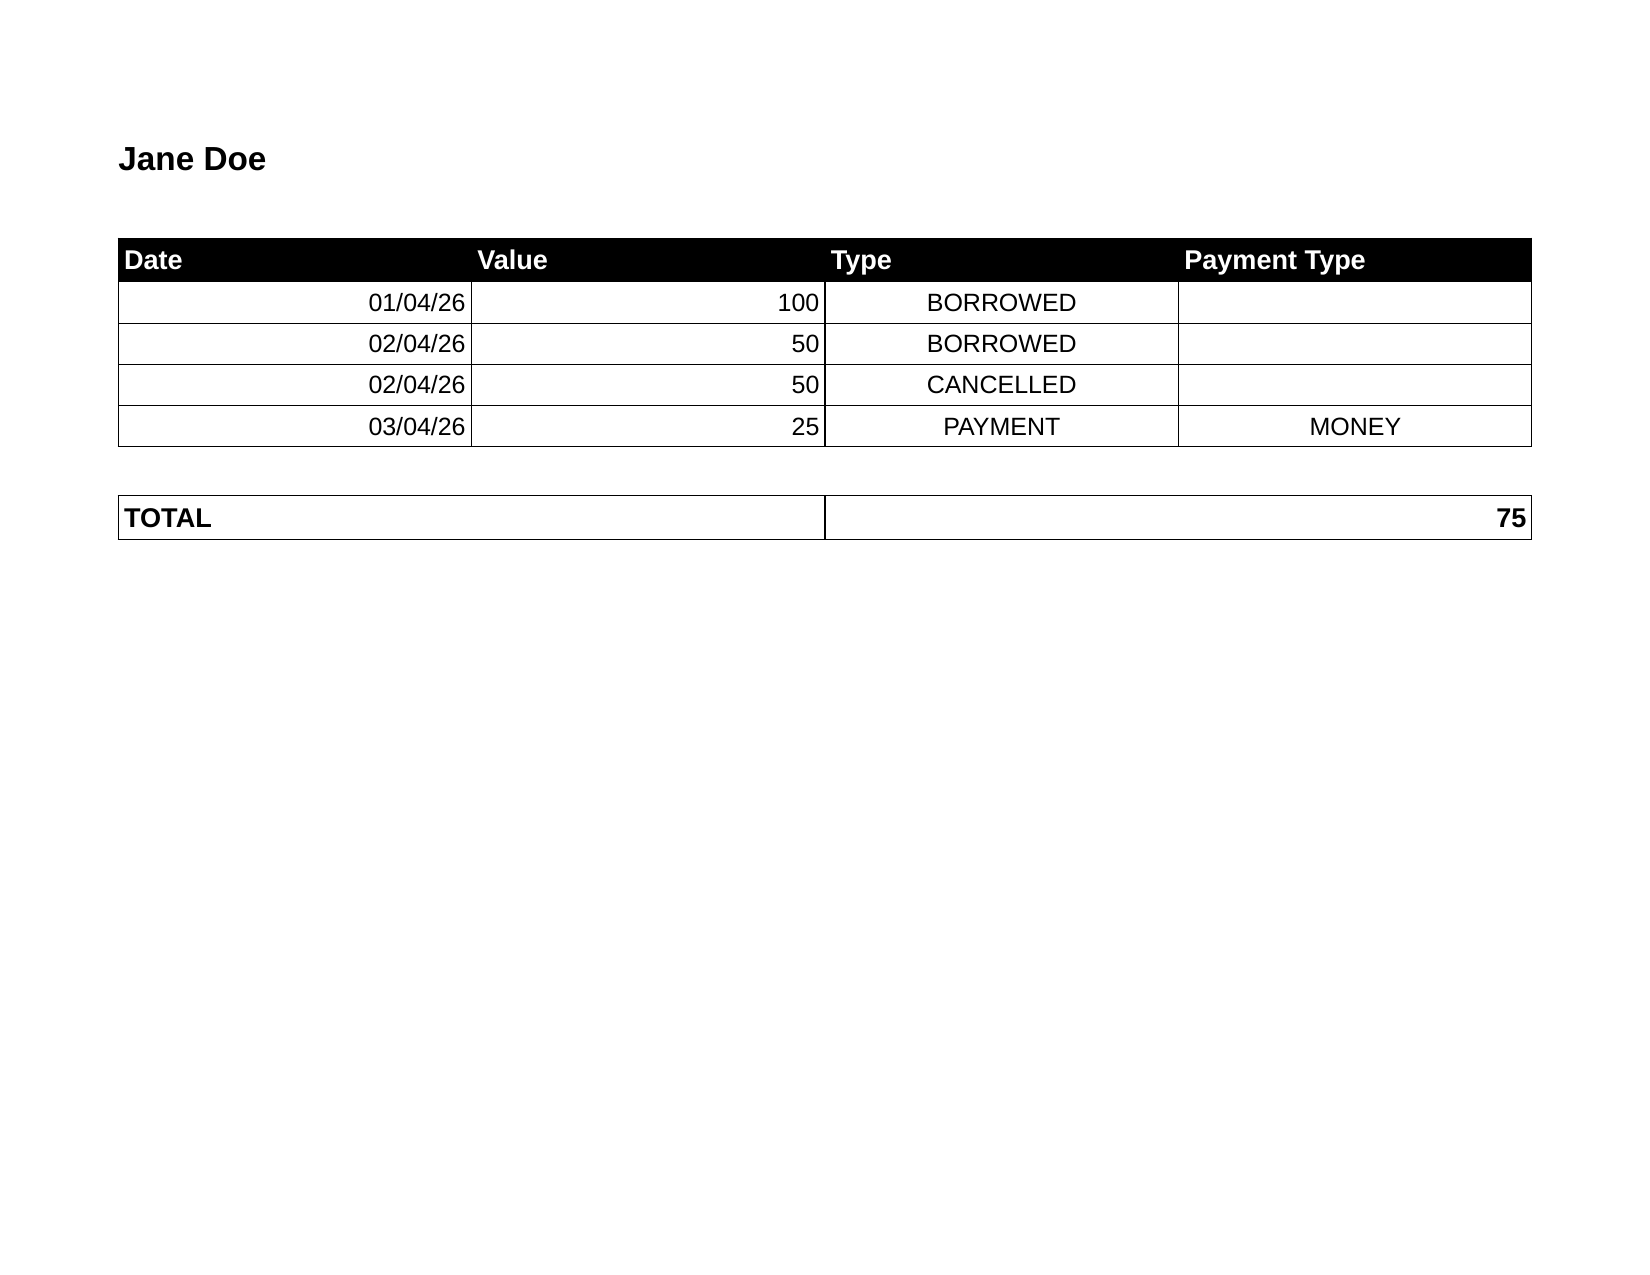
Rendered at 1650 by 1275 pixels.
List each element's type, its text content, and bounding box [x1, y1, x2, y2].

table_cell 03/04/26 [119, 406, 471, 446]
table_header TOTAL [119, 496, 824, 539]
table_cell CANCELLED [826, 365, 1178, 405]
table_header Date [119, 239, 471, 281]
table_cell [1179, 365, 1531, 405]
table_header Value [472, 239, 824, 281]
table_header Type [826, 239, 1178, 281]
table_cell [1179, 324, 1531, 364]
table_header Payment Type [1179, 239, 1531, 281]
table_cell BORROWED [826, 282, 1178, 322]
table_cell PAYMENT [826, 406, 1178, 446]
table_cell 02/04/26 [119, 365, 471, 405]
subtitle Jane Doe [118, 139, 1532, 177]
table_cell 100 [472, 282, 824, 322]
table_cell MONEY [1179, 406, 1531, 446]
table_cell 50 [472, 365, 824, 405]
table_header 75 [826, 496, 1531, 539]
table_cell 50 [472, 324, 824, 364]
table_cell 25 [472, 406, 824, 446]
table_cell BORROWED [826, 324, 1178, 364]
table_cell [1179, 282, 1531, 322]
table_cell 02/04/26 [119, 324, 471, 364]
table_cell 01/04/26 [119, 282, 471, 322]
